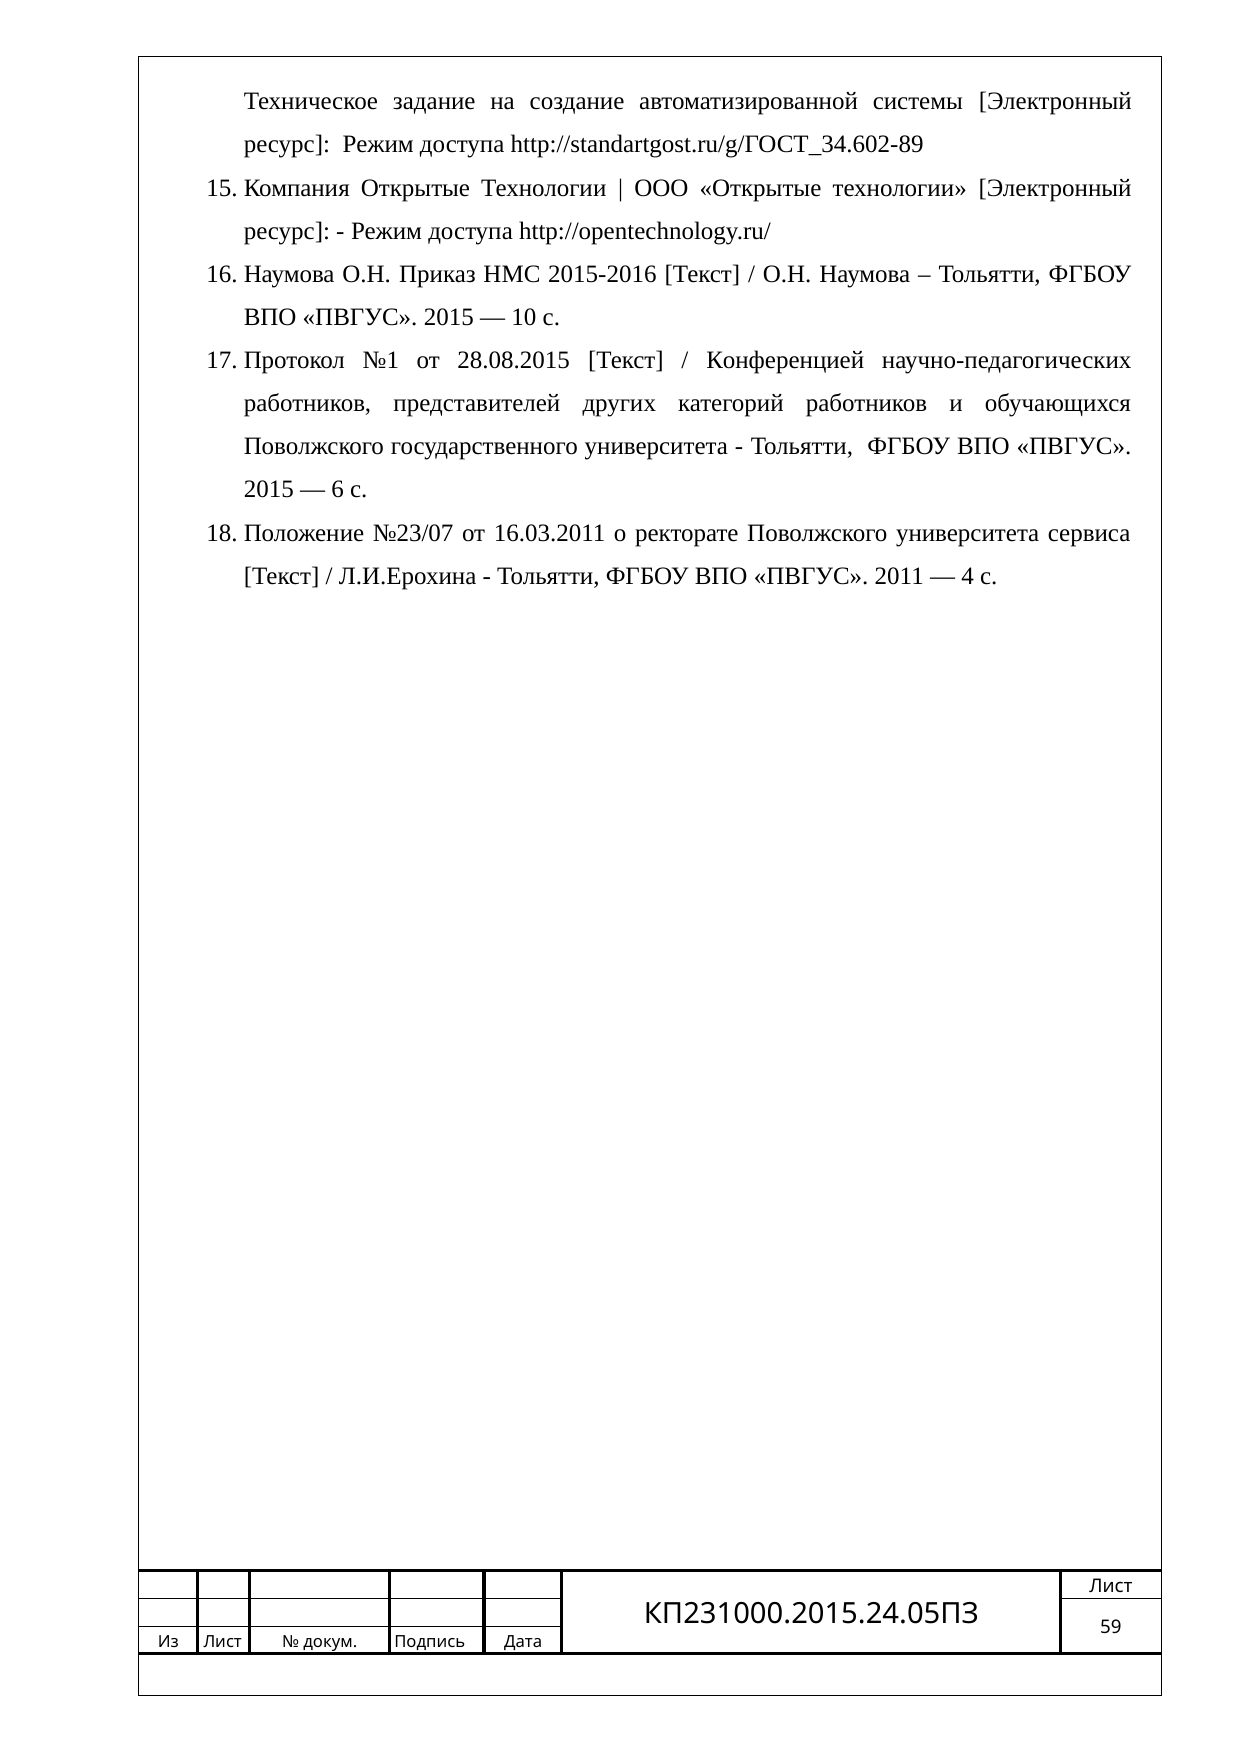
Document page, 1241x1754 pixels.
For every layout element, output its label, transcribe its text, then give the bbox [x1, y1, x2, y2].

list Наумова О.Н. Приказ НМС 2015-2016 [Текст] / О.Н. Наумова – Тольятти, ФГБОУ ВПО «ПВГУС». 2015 — 10 с. [206, 259, 1132, 331]
list Техническое задание на создание автоматизированной системы [Электронный ресурс]: Режим доступа http://standartgost.ru/g/ГОСТ_34.602-89 [206, 86, 1132, 158]
list Компания Открытые Технологии | ООО «Открытые технологии» [Электронный ресурс]: - Режим доступа http://opentechnology.ru/ [206, 173, 1132, 244]
list Положение №23/07 от 16.03.2011 о ректорате Поволжского университета сервиса [Текст] / Л.И.Ерохина - Тольятти, ФГБОУ ВПО «ПВГУС». 2011 — 4 с. [206, 518, 1132, 589]
list Протокол №1 от 28.08.2015 [Текст] / Конференцией научно-педагогических работников, представителей других категорий работников и обучающихся Поволжского государственного университета - Тольятти, ФГБОУ ВПО «ПВГУС». 2015 — 6 с. [206, 345, 1132, 503]
